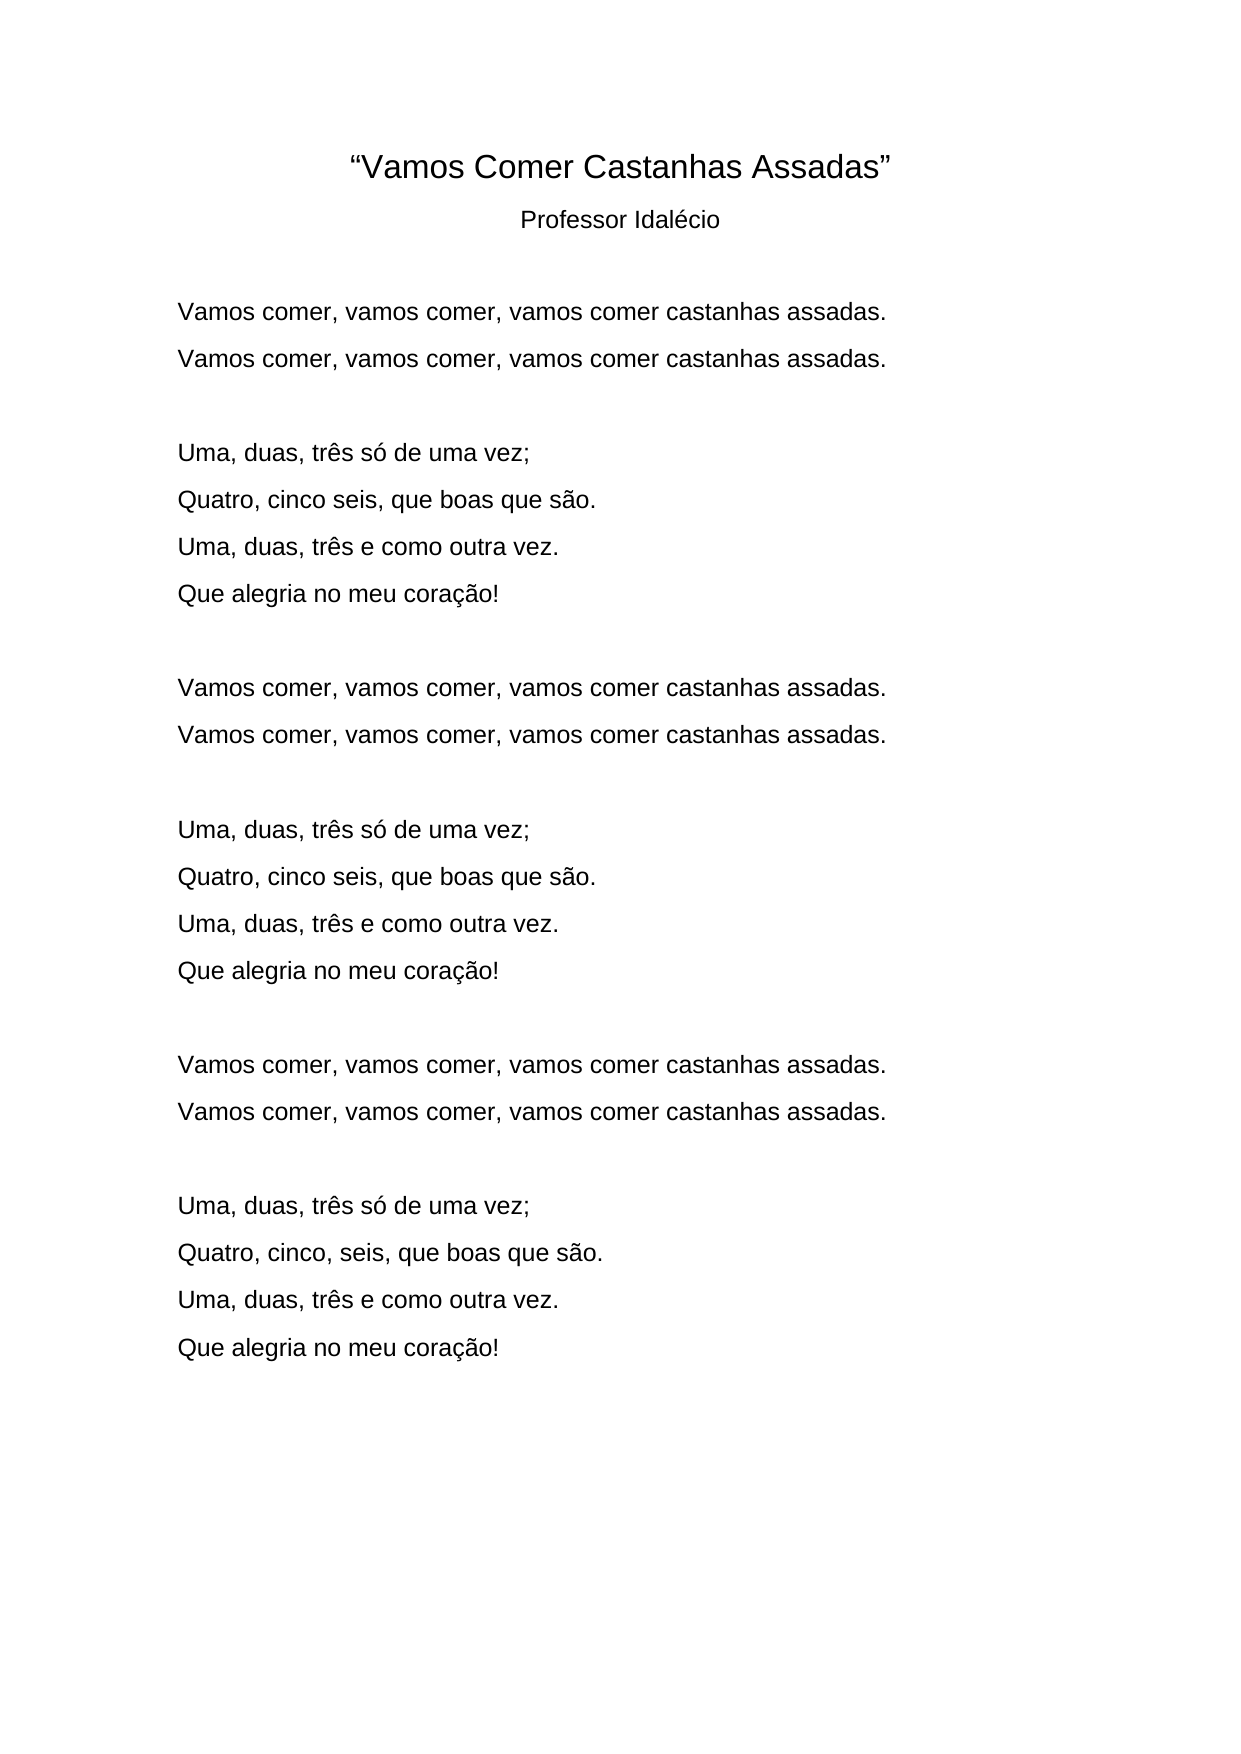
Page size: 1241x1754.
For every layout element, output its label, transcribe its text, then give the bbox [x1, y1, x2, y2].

text Vamos comer, vamos comer, vamos comer castanhas assadas. [177, 297, 1063, 325]
text Vamos comer, vamos comer, vamos comer castanhas assadas. [177, 1097, 1063, 1126]
text Vamos comer, vamos comer, vamos comer castanhas assadas. [177, 673, 1063, 702]
text Professor Idalécio [177, 205, 1063, 234]
text Vamos comer, vamos comer, vamos comer castanhas assadas. [177, 344, 1063, 372]
text Que alegria no meu coração! [177, 956, 1063, 984]
text Quatro, cinco, seis, que boas que são. [177, 1238, 1063, 1267]
text Uma, duas, três só de uma vez; [177, 438, 1063, 467]
text Uma, duas, três e como outra vez. [177, 909, 1063, 937]
text Quatro, cinco seis, que boas que são. [177, 862, 1063, 890]
text Vamos comer, vamos comer, vamos comer castanhas assadas. [177, 720, 1063, 749]
text Uma, duas, três e como outra vez. [177, 532, 1063, 561]
text Que alegria no meu coração! [177, 579, 1063, 608]
text “Vamos Comer Castanhas Assadas” [177, 148, 1063, 186]
text Uma, duas, três só de uma vez; [177, 814, 1063, 843]
text Que alegria no meu coração! [177, 1332, 1063, 1361]
text Quatro, cinco seis, que boas que são. [177, 485, 1063, 514]
text Vamos comer, vamos comer, vamos comer castanhas assadas. [177, 1050, 1063, 1079]
text Uma, duas, três e como outra vez. [177, 1285, 1063, 1314]
text Uma, duas, três só de uma vez; [177, 1191, 1063, 1220]
